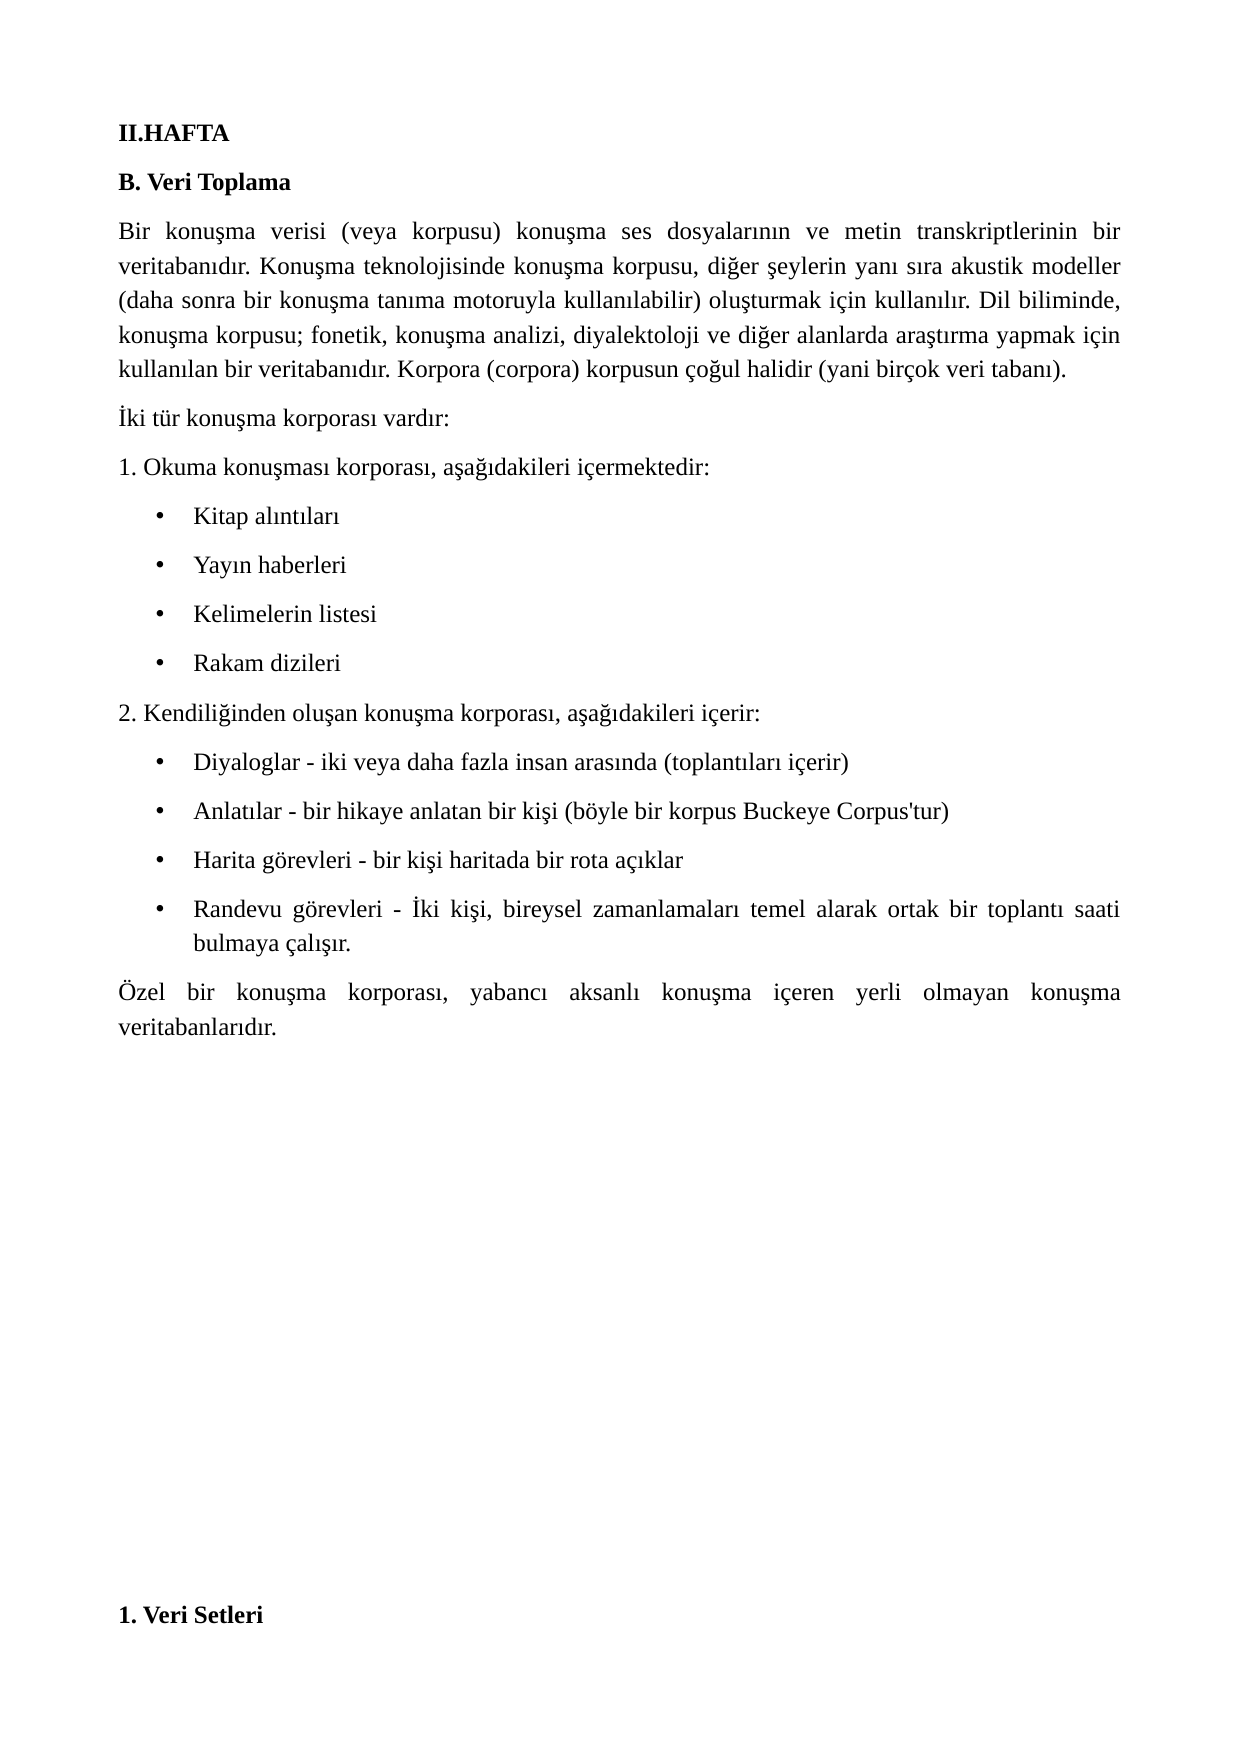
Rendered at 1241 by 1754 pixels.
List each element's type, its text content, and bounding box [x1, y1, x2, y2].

text Özel bir konuşma korporası, yabancı aksanlı konuşma içeren yerli olmayan konuşma veritabanlarıdır. [118, 977, 1122, 1041]
list Rakam dizileri [156, 648, 1122, 677]
list Yayın haberleri [156, 550, 1122, 579]
list Harita görevleri - bir kişi haritada bir rota açıklar [156, 845, 1122, 873]
text 1. Okuma konuşması korporası, aşağıdakileri içermektedir: [118, 452, 1122, 481]
list Kitap alıntıları [156, 501, 1122, 530]
text İki tür konuşma korporası vardır: [118, 403, 1122, 432]
text II.HAFTA [118, 118, 1122, 147]
list Anlatılar - bir hikaye anlatan bir kişi (böyle bir korpus Buckeye Corpus'tur) [156, 796, 1122, 824]
list Diyaloglar - iki veya daha fazla insan arasında (toplantıları içerir) [156, 747, 1122, 775]
text 2. Kendiliğinden oluşan konuşma korporası, aşağıdakileri içerir: [118, 698, 1122, 726]
text B. Veri Toplama [118, 167, 1122, 196]
list Randevu görevleri - İki kişi, bireysel zamanlamaları temel alarak ortak bir toplantı saati bulmaya çalışır. [156, 894, 1122, 957]
list Kelimelerin listesi [156, 599, 1122, 628]
text 1. Veri Setleri [118, 1601, 1122, 1629]
text Bir konuşma verisi (veya korpusu) konuşma ses dosyalarının ve metin transkriptlerinin bir veritabanıdır. Konuşma teknolojisinde konuşma korpusu, diğer şeylerin yanı sıra akustik modeller (daha sonra bir konuşma tanıma motoruyla kullanılabilir) oluşturmak için kullanılır. Dil biliminde, konuşma korpusu; fonetik, konuşma analizi, diyalektoloji ve diğer alanlarda araştırma yapmak için kullanılan bir veritabanıdır. Korpora (corpora) korpusun çoğul halidir (yani birçok veri tabanı). [118, 216, 1122, 383]
